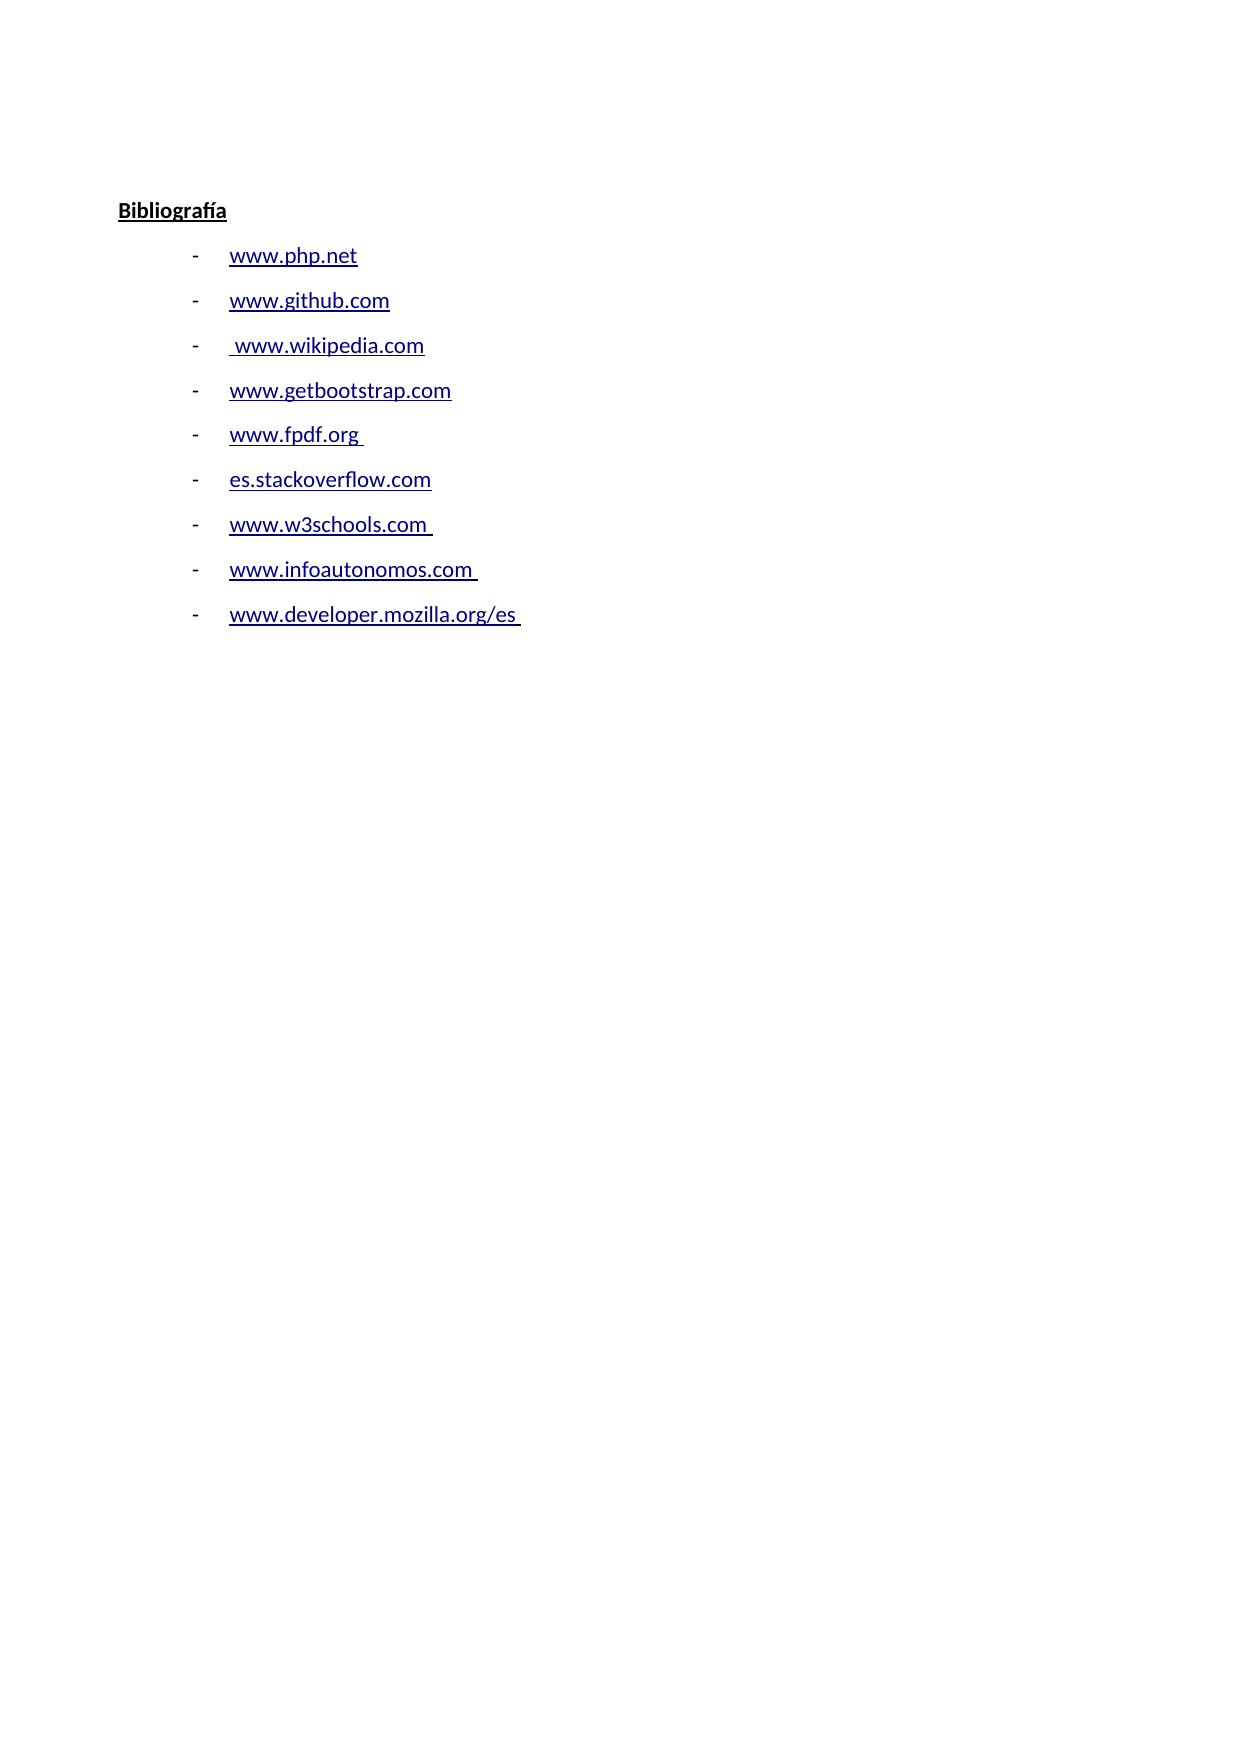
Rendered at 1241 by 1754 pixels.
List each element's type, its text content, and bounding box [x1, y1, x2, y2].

list www.php.net [192, 241, 1122, 269]
list www.infoautonomos.com [192, 555, 1122, 583]
list www.wikipedia.com [192, 331, 1122, 359]
list www.fpdf.org [192, 421, 1122, 449]
list www.developer.mozilla.org/es [192, 600, 1122, 628]
list www.github.com [192, 286, 1122, 314]
list www.w3schools.com [192, 510, 1122, 538]
list www.getbootstrap.com [192, 376, 1122, 404]
text Bibliografía [118, 196, 1122, 224]
list es.stackoverflow.com [192, 466, 1122, 493]
